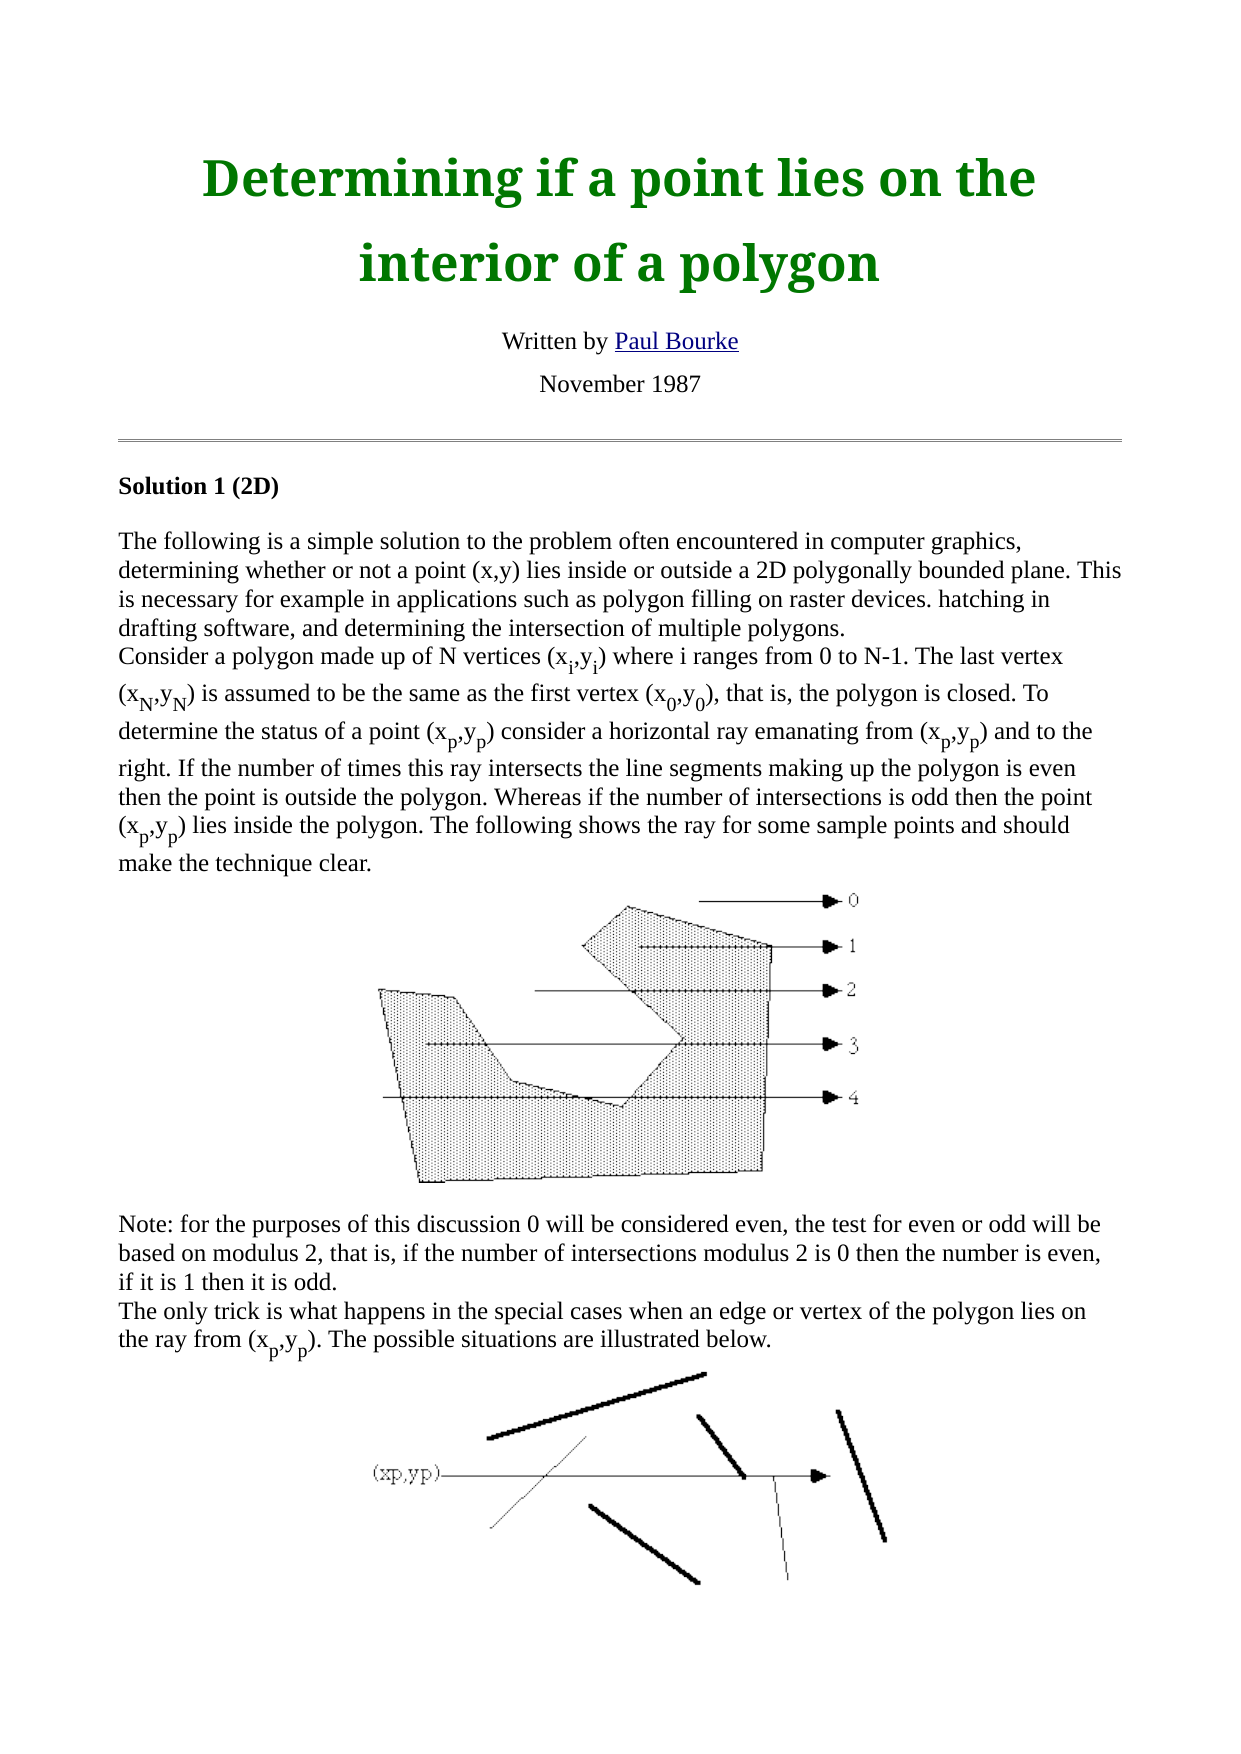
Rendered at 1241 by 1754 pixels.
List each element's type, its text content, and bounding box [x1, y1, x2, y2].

text The following is a simple solution to the problem often encountered in computer graphics, determining whether or not a point (x,y) lies inside or outside a 2D polygonally bounded plane. This is necessary for example in applications such as polygon filling on raster devices. hatching in drafting software, and determining the intersection of multiple polygons. [118, 526, 1122, 641]
text The only trick is what happens in the special cases when an edge or vertex of the polygon lies on the ray from (xp,yp). The possible situations are illustrated below. [118, 1296, 1122, 1362]
picture [352, 1361, 888, 1587]
text Solution 1 (2D) [118, 471, 1122, 499]
text Written by Paul Bourke November 1987 [118, 326, 1122, 398]
text Note: for the purposes of this discussion 0 will be considered even, the test for even or odd will be based on modulus 2, that is, if the number of intersections modulus 2 is 0 then the number is even, if it is 1 then it is odd. [118, 1209, 1122, 1296]
picture [372, 876, 868, 1183]
subtitle Determining if a point lies on the interior of a polygon [118, 143, 1122, 296]
text Consider a polygon made up of N vertices (xi,yi) where i ranges from 0 to N-1. The last vertex (xN,yN) is assumed to be the same as the first vertex (x0,y0), that is, the polygon is closed. To determine the status of a point (xp,yp) consider a horizontal ray emanating from (xp,yp) and to the right. If the number of times this ray intersects the line segments making up the polygon is even then the point is outside the polygon. Whereas if the number of intersections is odd then the point (xp,yp) lies inside the polygon. The following shows the ray for some sample points and should make the technique clear. [118, 641, 1122, 876]
